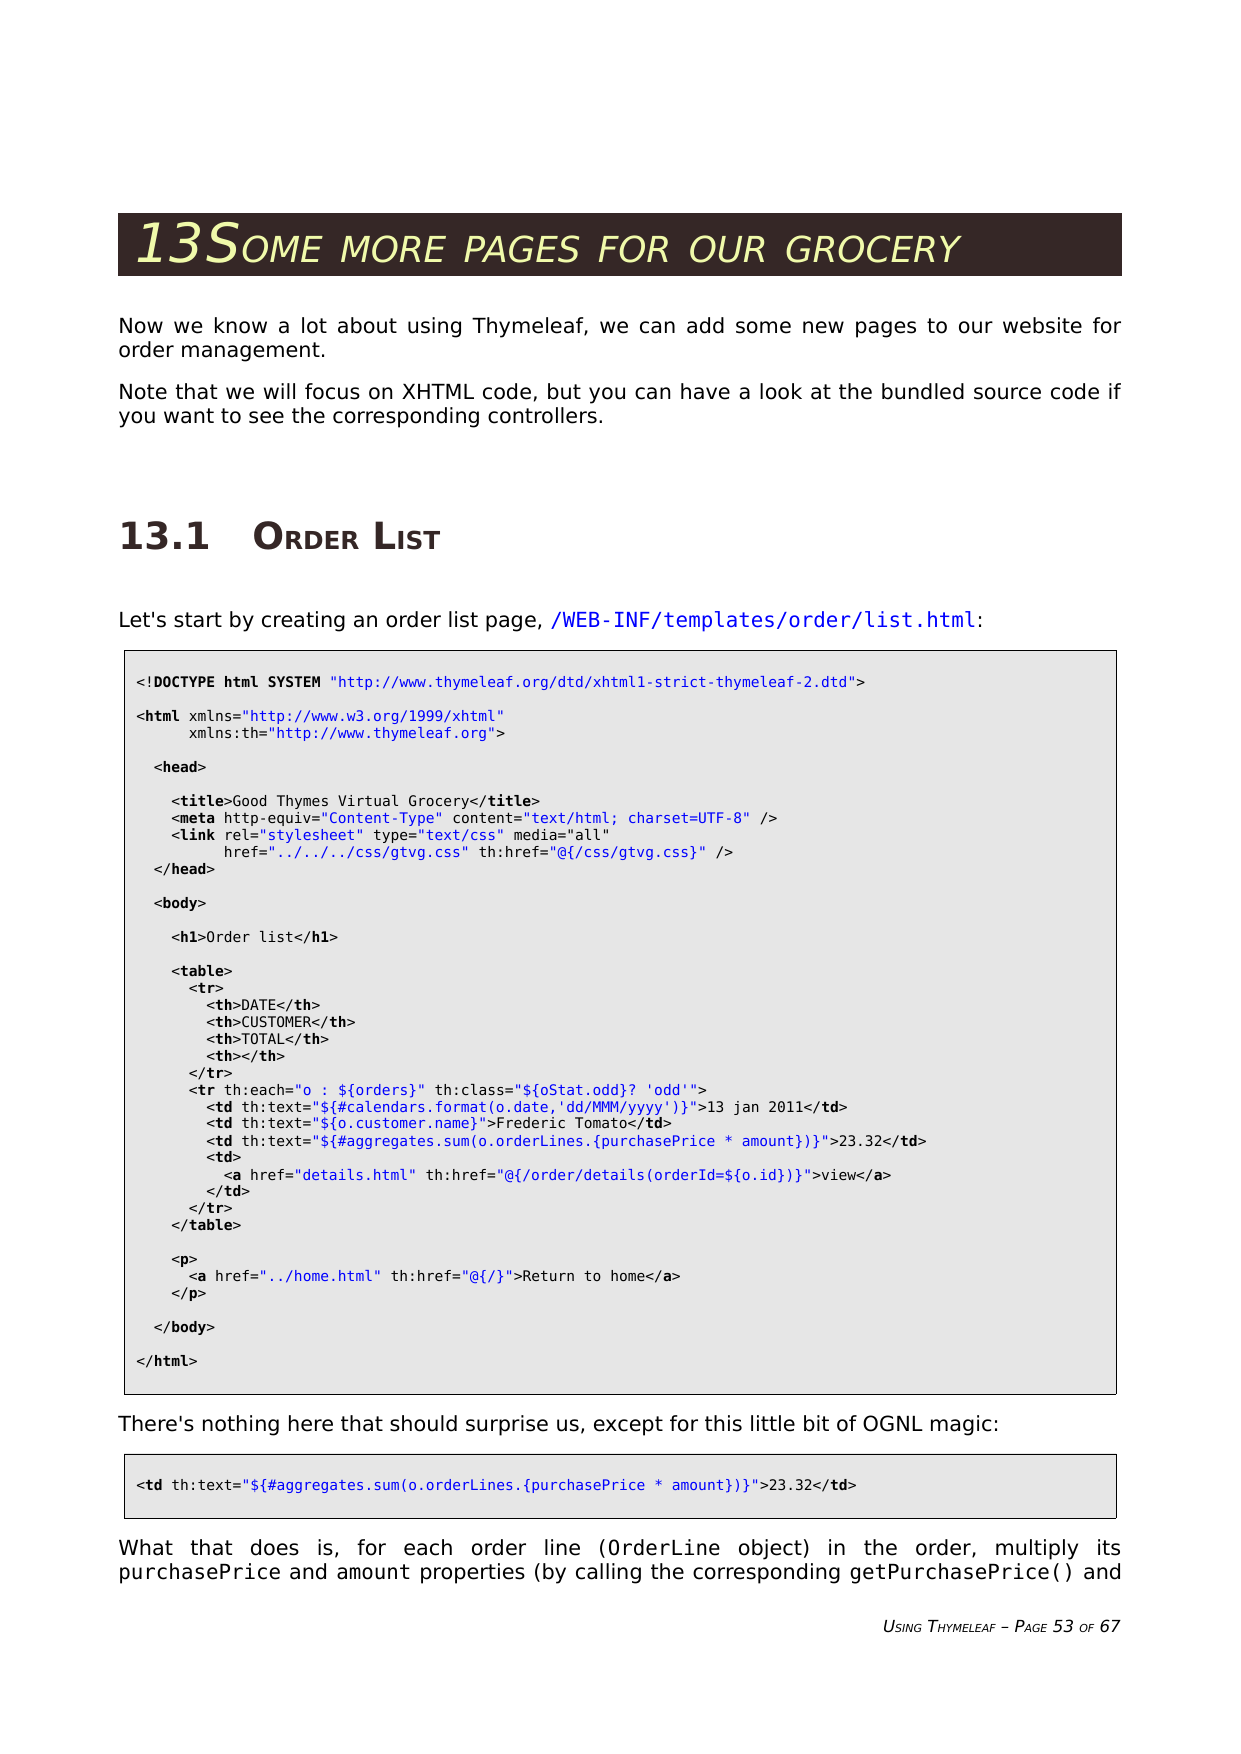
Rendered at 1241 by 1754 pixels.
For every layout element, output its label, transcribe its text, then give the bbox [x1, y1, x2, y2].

text Let's start by creating an order list page, /WEB-INF/templates/order/list.html: [118, 608, 1122, 632]
text There's nothing here that should surprise us, except for this little bit of OGNL magic: [118, 1412, 1122, 1436]
text What that does is, for each order line (OrderLine object) in the order, multiply its purchasePrice and amount properties (by calling the corresponding getPurchasePrice() and [118, 1536, 1122, 1584]
text Now we know a lot about using Thymeleaf, we can add some new pages to our website for order management. [118, 314, 1122, 362]
subtitle Some more pages for our grocery [118, 213, 1122, 276]
text <td th:text="${#aggregates.sum(o.orderLines.{purchasePrice * amount})}">23.32</td> [125, 1455, 1116, 1518]
subtitle Order List [118, 514, 1122, 558]
text <!DOCTYPE html SYSTEM "http://www.thymeleaf.org/dtd/xhtml1-strict-thymeleaf-2.dtd"> <html xmlns="http://www.w3.org/1999/xhtml" xmlns:th="http://www.thymeleaf.org"> <head> <title>Good Thymes Virtual Grocery</title> <meta http-equiv="Content-Type" content="text/html; charset=UTF-8" /> <link rel="stylesheet" type="text/css" media="all" href="../../../css/gtvg.css" th:href="@{/css/gtvg.css}" /> </head> <body> <h1>Order list</h1> <table> <tr> <th>DATE</th> <th>CUSTOMER</th> <th>TOTAL</th> <th></th> </tr> <tr th:each="o : ${orders}" th:class="${oStat.odd}? 'odd'"> <td th:text="${#calendars.format(o.date,'dd/MMM/yyyy')}">13 jan 2011</td> <td th:text="${o.customer.name}">Frederic Tomato</td> <td th:text="${#aggregates.sum(o.orderLines.{purchasePrice * amount})}">23.32</td> <td> <a href="details.html" th:href="@{/order/details(orderId=${o.id})}">view</a> </td> </tr> </table> <p> <a href="../home.html" th:href="@{/}">Return to home</a> </p> </body> </html> [125, 651, 1116, 1394]
text Note that we will focus on XHTML code, but you can have a look at the bundled source code if you want to see the corresponding controllers. [118, 380, 1122, 429]
